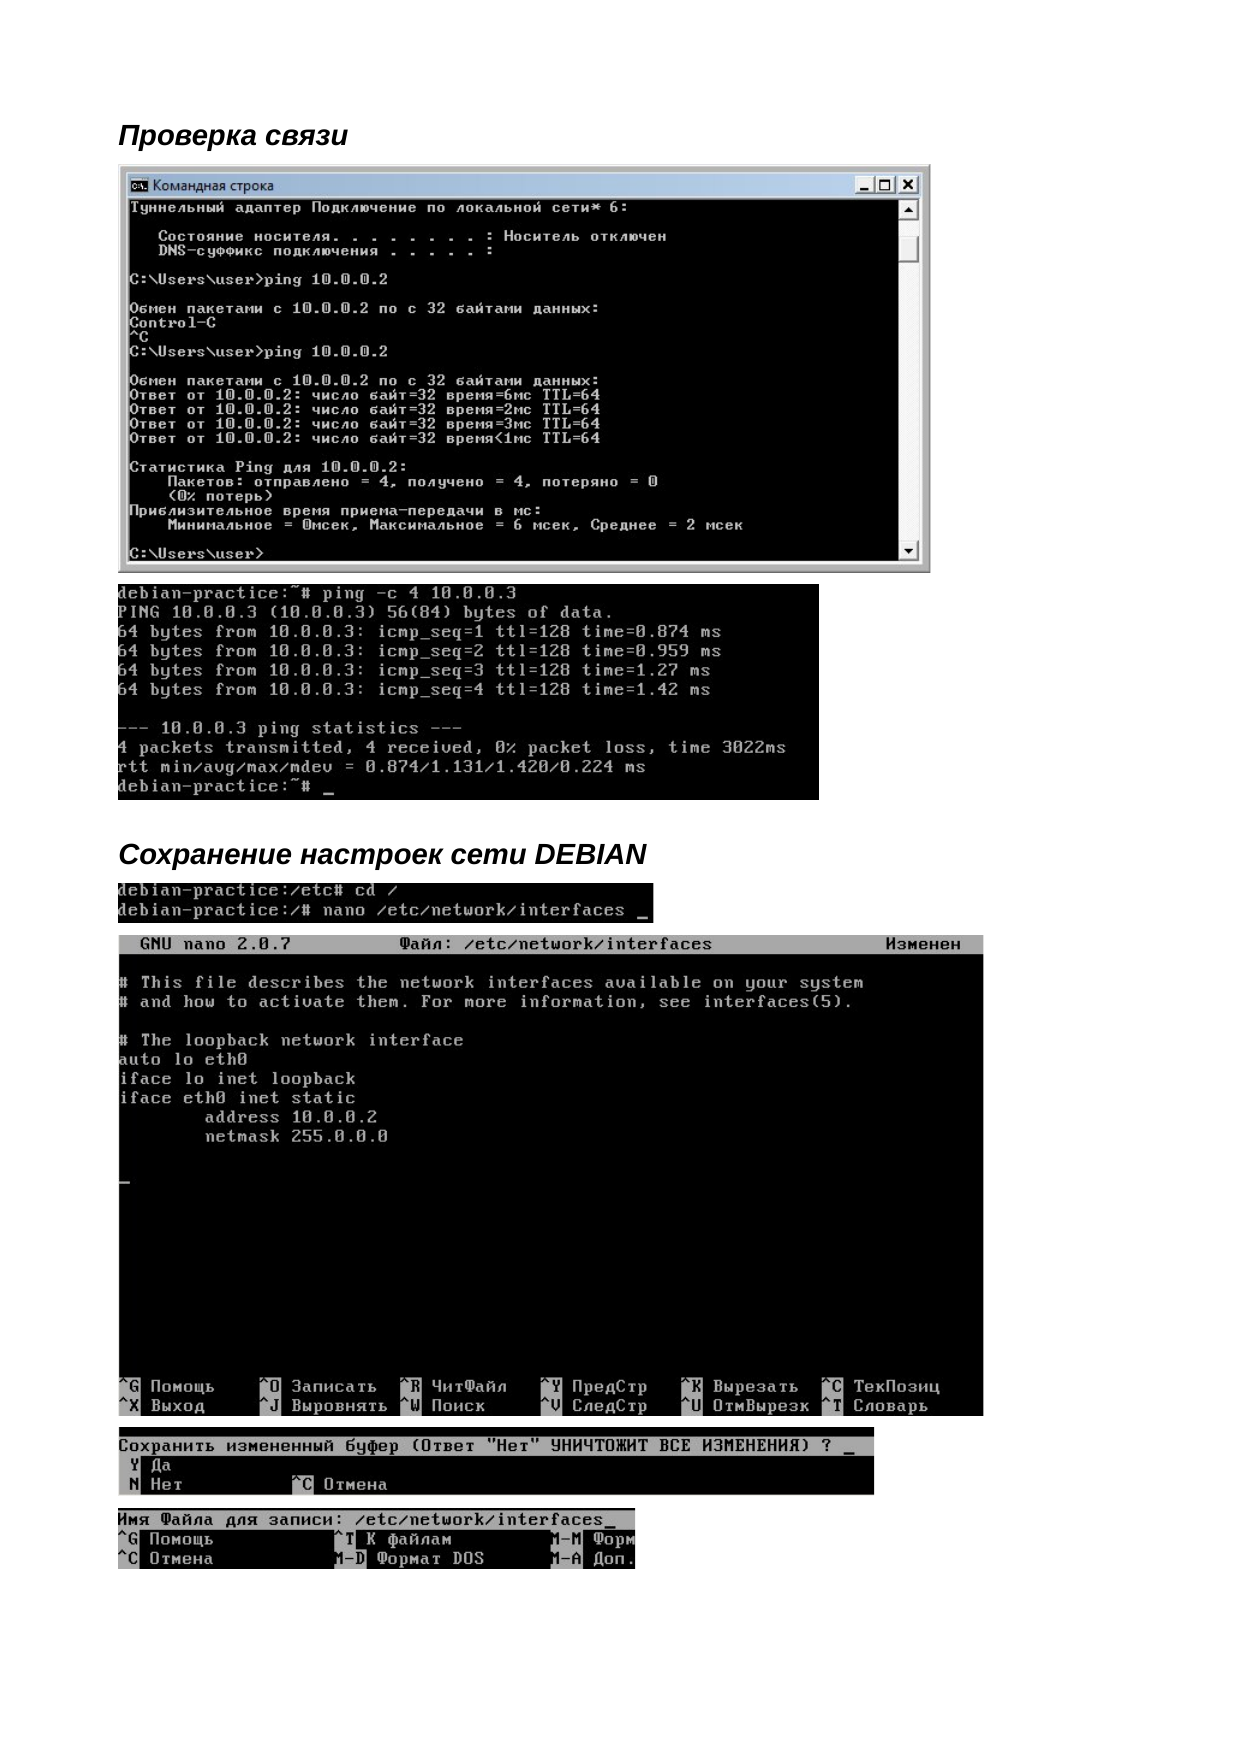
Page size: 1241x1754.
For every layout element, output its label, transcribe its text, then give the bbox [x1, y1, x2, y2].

picture [118, 164, 931, 573]
subtitle Проверка связи [118, 118, 1122, 152]
picture [118, 935, 984, 1416]
picture [118, 1508, 636, 1569]
picture [118, 584, 819, 800]
subtitle Сохранение настроек сети DEBIAN [118, 837, 1122, 871]
picture [118, 883, 654, 923]
picture [118, 1427, 875, 1496]
